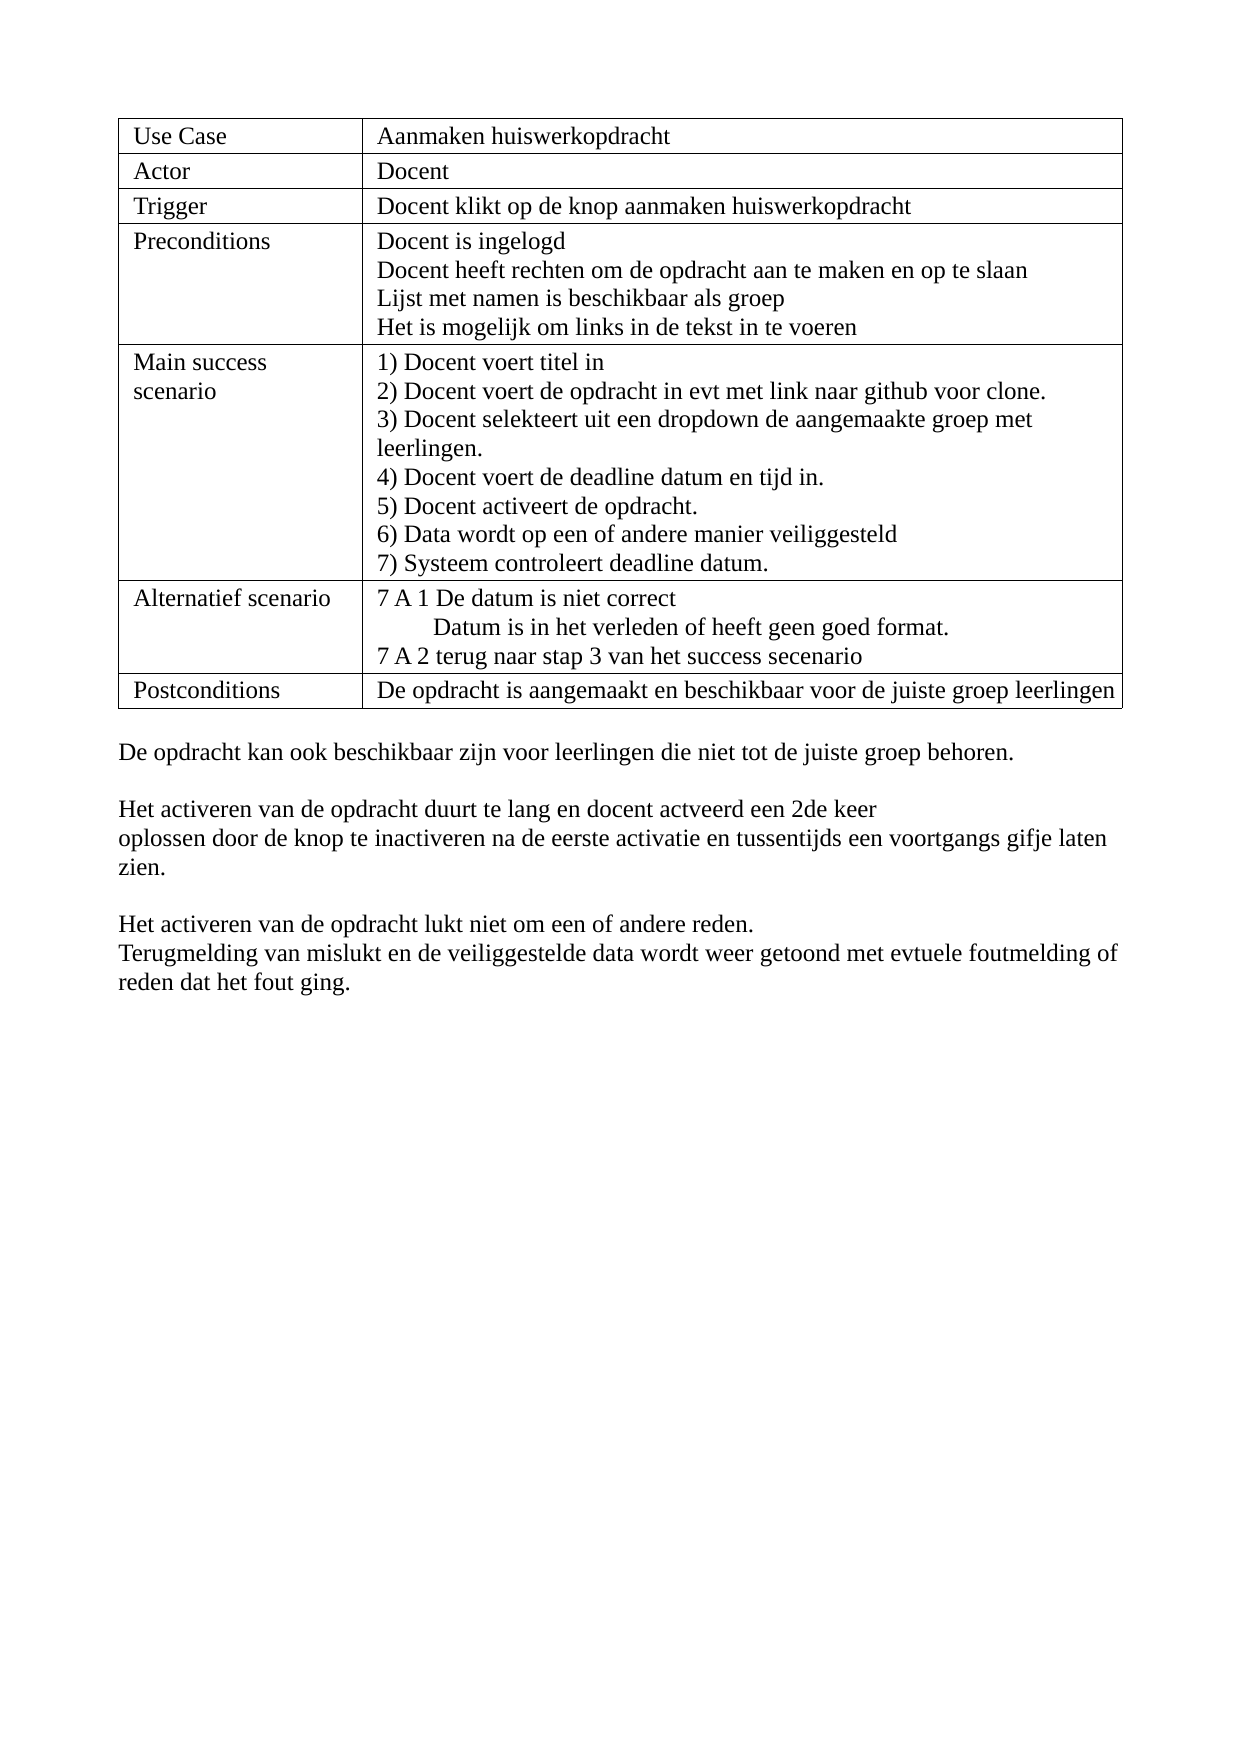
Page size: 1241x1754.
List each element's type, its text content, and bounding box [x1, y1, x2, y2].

table_header Aanmaken huiswerkopdracht [363, 119, 1122, 153]
table_cell Alternatief scenario [119, 581, 362, 672]
table_cell Docent klikt op de knop aanmaken huiswerkopdracht [363, 189, 1122, 223]
table_cell Docent is ingelogd Docent heeft rechten om de opdracht aan te maken en op te slaan Lijst met namen is beschikbaar als groep Het is mogelijk om links in de tekst in te voeren [363, 224, 1122, 344]
table_cell Docent [363, 154, 1122, 188]
table_cell De opdracht is aangemaakt en beschikbaar voor de juiste groep leerlingen [363, 674, 1122, 708]
table_cell Actor [119, 154, 362, 188]
table_cell Main success scenario [119, 345, 362, 580]
table_cell Trigger [119, 189, 362, 223]
text oplossen door de knop te inactiveren na de eerste activatie en tussentijds een voortgangs gifje laten zien. [118, 823, 1122, 881]
text De opdracht kan ook beschikbaar zijn voor leerlingen die niet tot de juiste groep behoren. [118, 737, 1122, 766]
table_cell 7 A 1 De datum is niet correct Datum is in het verleden of heeft geen goed format. 7 A 2 terug naar stap 3 van het success secenario [363, 581, 1122, 672]
table_cell Postconditions [119, 674, 362, 708]
text Het activeren van de opdracht lukt niet om een of andere reden. [118, 909, 1122, 938]
table_cell 1) Docent voert titel in 2) Docent voert de opdracht in evt met link naar github voor clone. 3) Docent selekteert uit een dropdown de aangemaakte groep met leerlingen. 4) Docent voert de deadline datum en tijd in. 5) Docent activeert de opdracht. 6) Data wordt op een of andere manier veiliggesteld 7) Systeem controleert deadline datum. [363, 345, 1122, 580]
text Terugmelding van mislukt en de veiliggestelde data wordt weer getoond met evtuele foutmelding of reden dat het fout ging. [118, 938, 1122, 996]
text Het activeren van de opdracht duurt te lang en docent actveerd een 2de keer [118, 794, 1122, 823]
table_cell Preconditions [119, 224, 362, 344]
table_header Use Case [119, 119, 362, 153]
